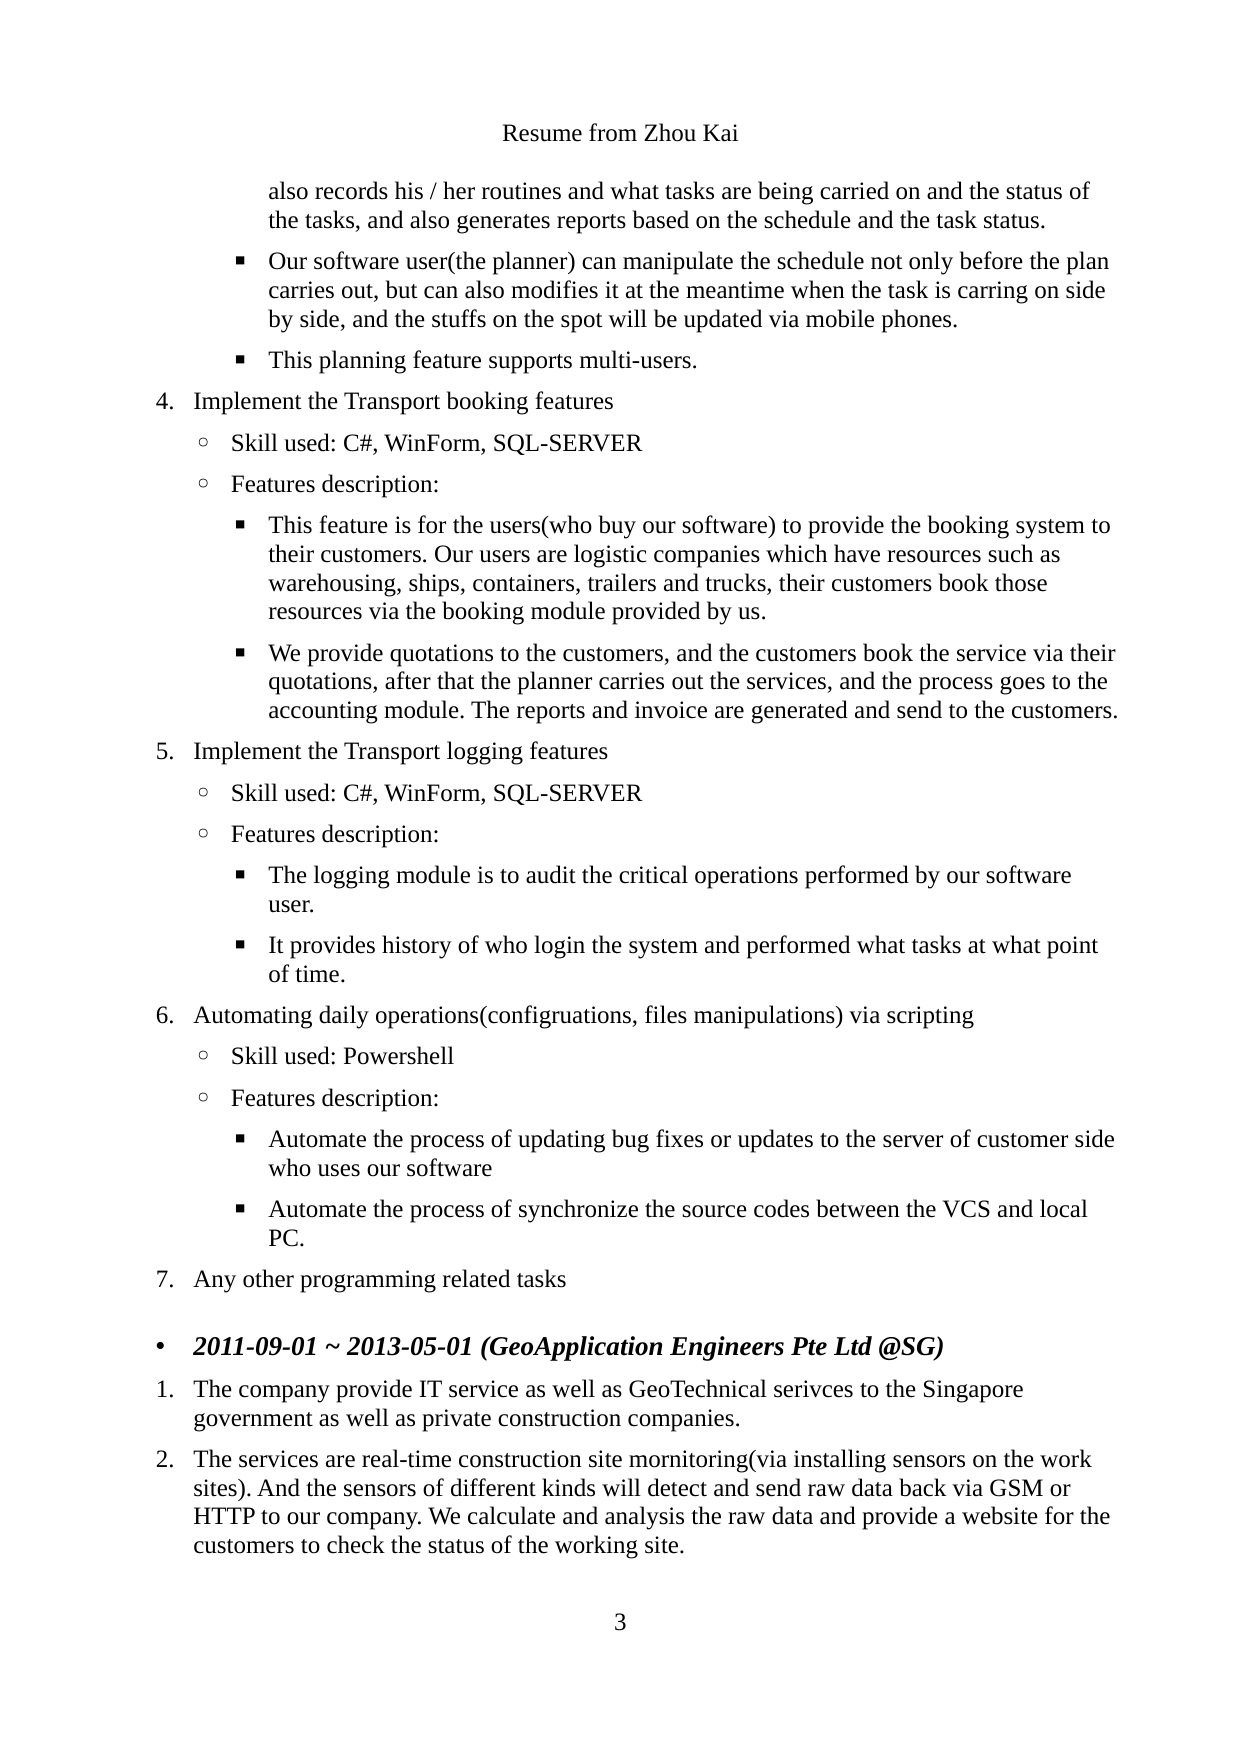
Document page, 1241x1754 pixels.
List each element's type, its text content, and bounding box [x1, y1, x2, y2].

list We provide quotations to the customers, and the customers book the service via their quotations, after that the planner carries out the services, and the process goes to the accounting module. The reports and invoice are generated and send to the customers. [231, 638, 1122, 724]
list Implement the Transport booking features [156, 386, 1122, 415]
list This feature is for the users(who buy our software) to provide the booking system to their customers. Our users are logistic companies which have resources such as warehousing, ships, containers, trailers and trucks, their customers book those resources via the booking module provided by us. [231, 510, 1122, 625]
list also records his / her routines and what tasks are being carried on and the status of the tasks, and also generates reports based on the schedule and the task status. [231, 176, 1122, 234]
list Automate the process of updating bug fixes or updates to the server of customer side who uses our software [231, 1124, 1122, 1181]
list Skill used: C#, WinForm, SQL-SERVER [193, 778, 1122, 806]
subtitle 2011-09-01 ~ 2013-05-01 (GeoApplication Engineers Pte Ltd @SG) [156, 1330, 1122, 1361]
list Skill used: C#, WinForm, SQL-SERVER [193, 428, 1122, 456]
list Our software user(the planner) can manipulate the schedule not only before the plan carries out, but can also modifies it at the meantime when the task is carring on side by side, and the stuffs on the spot will be updated via mobile phones. [231, 246, 1122, 333]
list Automating daily operations(configruations, files manipulations) via scripting [156, 1000, 1122, 1029]
list Automate the process of synchronize the source codes between the VCS and local PC. [231, 1194, 1122, 1251]
list This planning feature supports multi-users. [231, 345, 1122, 374]
list Features description: [193, 1083, 1122, 1111]
list Features description: [193, 469, 1122, 498]
list It provides history of who login the system and performed what tasks at what point of time. [231, 930, 1122, 988]
list The logging module is to audit the critical operations performed by our software user. [231, 860, 1122, 918]
list Any other programming related tasks [156, 1264, 1122, 1293]
list Skill used: Powershell [193, 1041, 1122, 1070]
list Features description: [193, 819, 1122, 848]
list The company provide IT service as well as GeoTechnical serivces to the Singapore government as well as private construction companies. [156, 1374, 1122, 1431]
list Implement the Transport logging features [156, 736, 1122, 765]
list The services are real-time construction site mornitoring(via installing sensors on the work sites). And the sensors of different kinds will detect and send raw data back via GSM or HTTP to our company. We calculate and analysis the raw data and provide a website for the customers to check the status of the working site. [156, 1444, 1122, 1559]
